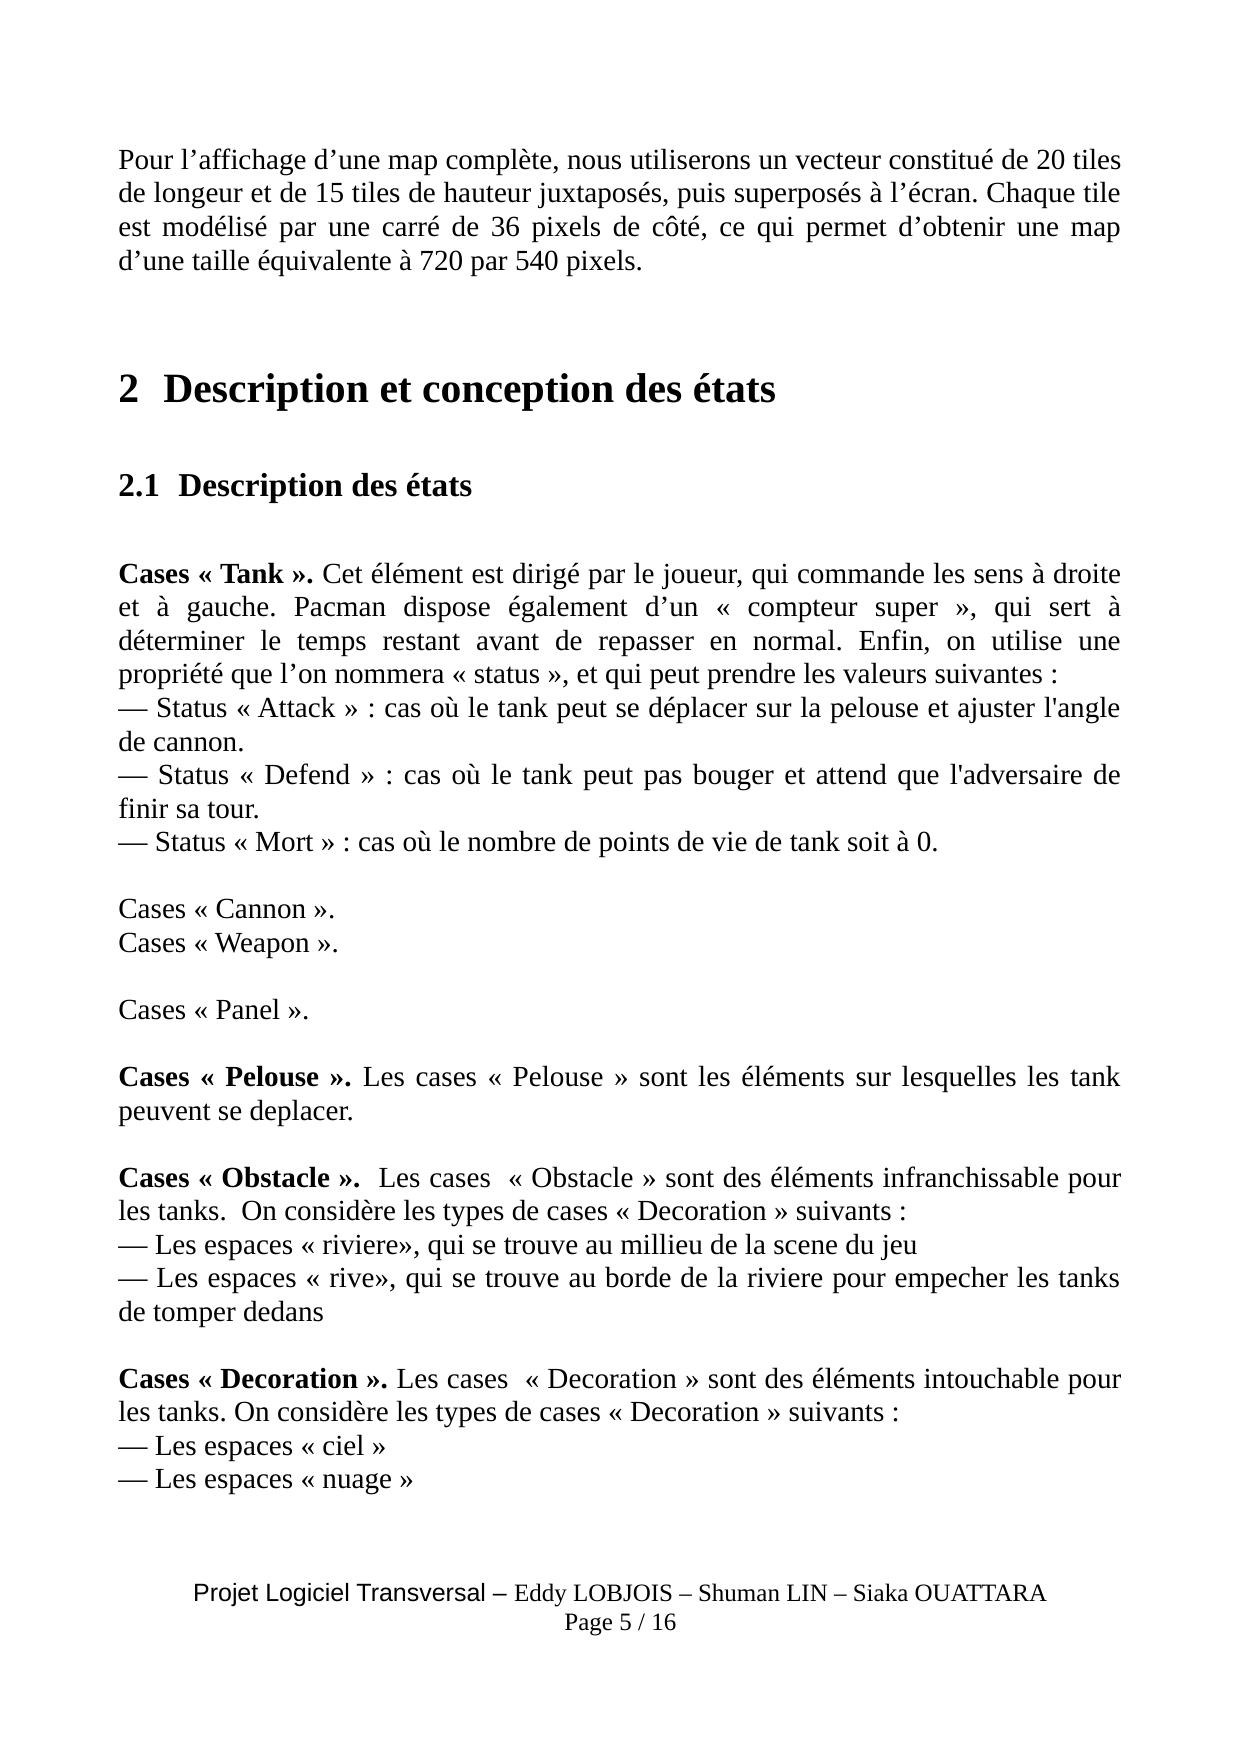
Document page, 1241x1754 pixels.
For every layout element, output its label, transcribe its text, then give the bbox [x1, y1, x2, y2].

text Pour l’affichage d’une map complète, nous utiliserons un vecteur constitué de 20 tiles de longeur et de 15 tiles de hauteur juxtaposés, puis superposés à l’écran. Chaque tile est modélisé par une carré de 36 pixels de côté, ce qui permet d’obtenir une map d’une taille équivalente à 720 par 540 pixels. [118, 142, 1122, 276]
text — Status « Attack » : cas où le tank peut se déplacer sur la pelouse et ajuster l'angle de cannon. [118, 690, 1122, 757]
text — Les espaces « nuage » [118, 1462, 1122, 1495]
text Cases « Decoration ». Les cases « Decoration » sont des éléments intouchable pour les tanks. On considère les types de cases « Decoration » suivants : [118, 1361, 1122, 1428]
text — Les espaces « rive», qui se trouve au borde de la riviere pour empecher les tanks de tomper dedans [118, 1260, 1122, 1327]
text — Les espaces « riviere», qui se trouve au millieu de la scene du jeu [118, 1227, 1122, 1260]
text Cases « Cannon ». [118, 891, 1122, 925]
text — Status « Mort » : cas où le nombre de points de vie de tank soit à 0. [118, 824, 1122, 858]
text Cases « Pelouse ». Les cases « Pelouse » sont les éléments sur lesquelles les tank peuvent se deplacer. [118, 1059, 1122, 1126]
text — Status « Defend » : cas où le tank peut pas bouger et attend que l'adversaire de finir sa tour. [118, 757, 1122, 824]
subtitle Description et conception des états [118, 363, 1122, 411]
text Cases « Obstacle ». Les cases « Obstacle » sont des éléments infranchissable pour les tanks. On considère les types de cases « Decoration » suivants : [118, 1160, 1122, 1227]
subtitle Description des états [118, 465, 1122, 504]
text — Les espaces « ciel » [118, 1428, 1122, 1462]
text Cases « Weapon ». [118, 925, 1122, 958]
text Cases « Tank ». Cet élément est dirigé par le joueur, qui commande les sens à droite et à gauche. Pacman dispose également d’un « compteur super », qui sert à déterminer le temps restant avant de repasser en normal. Enfin, on utilise une propriété que l’on nommera « status », et qui peut prendre les valeurs suivantes : [118, 556, 1122, 690]
text Cases « Panel ». [118, 992, 1122, 1026]
